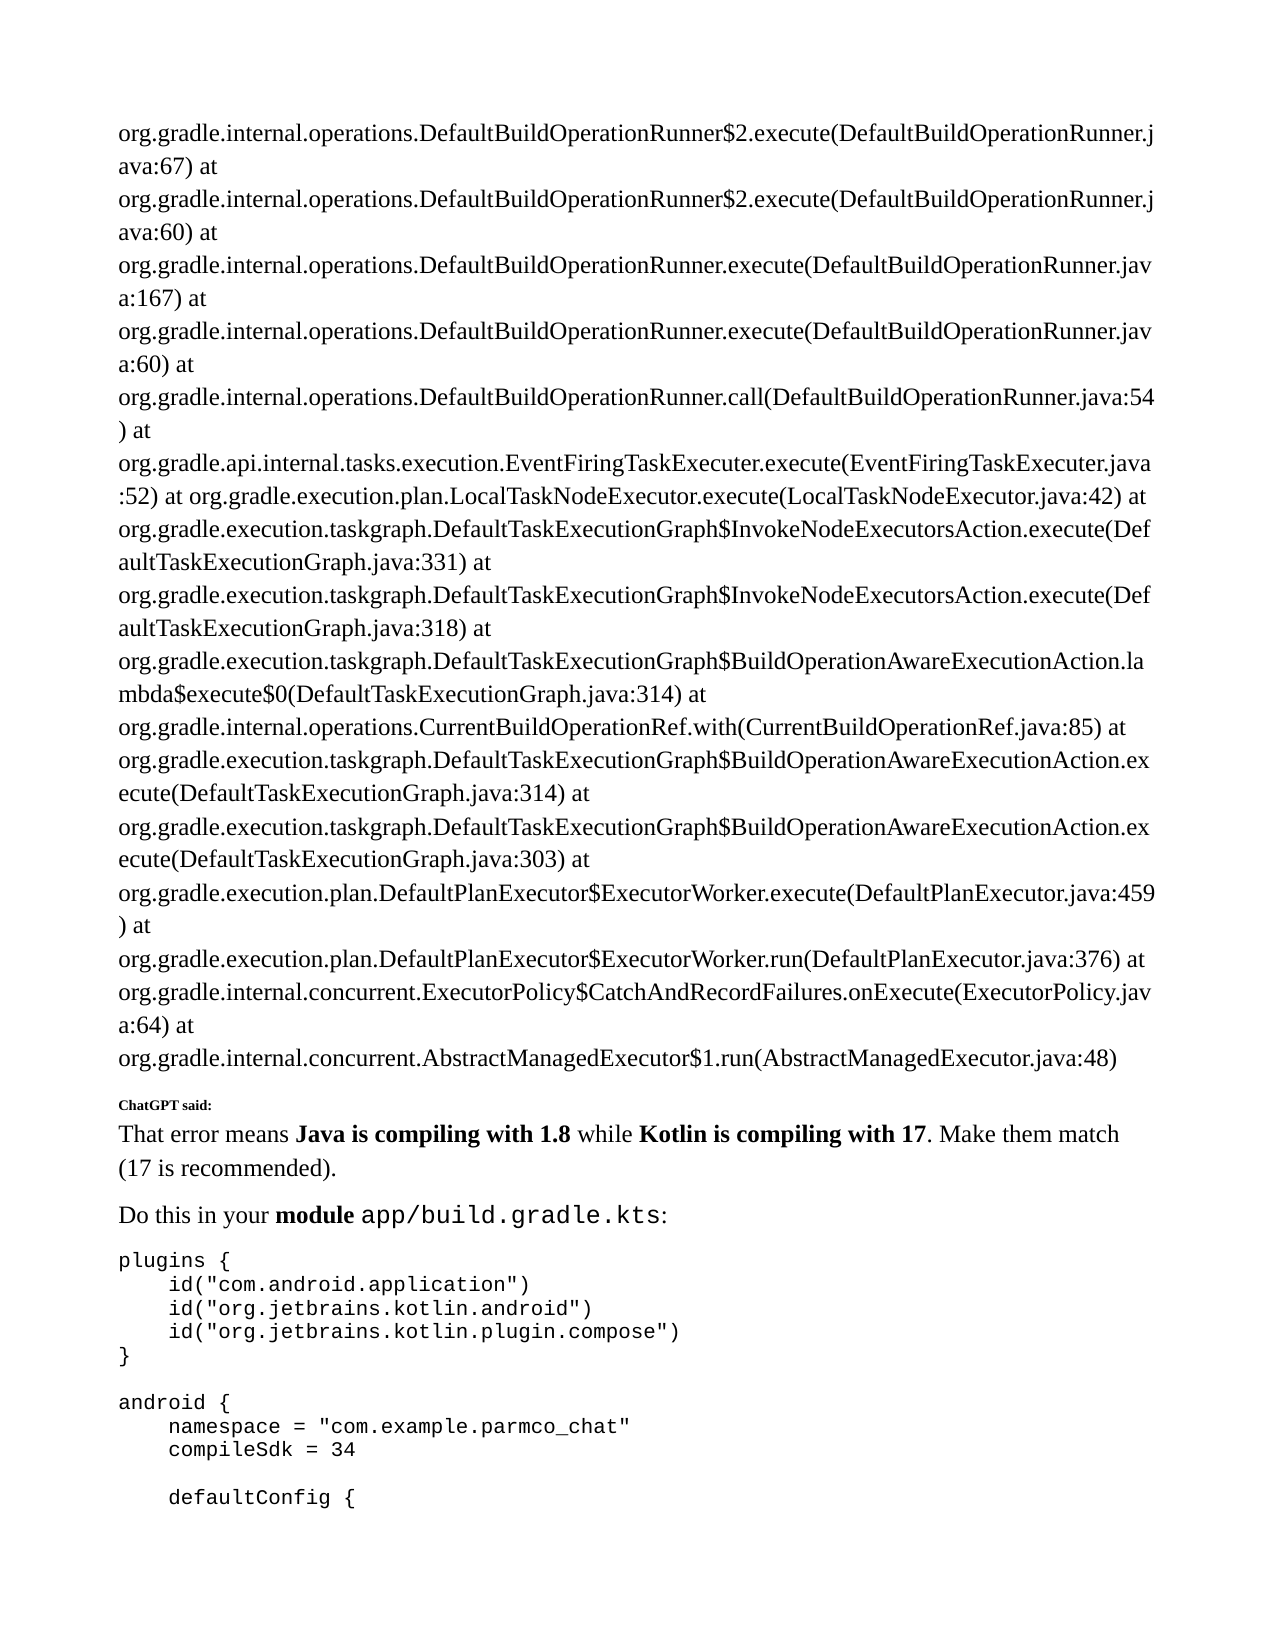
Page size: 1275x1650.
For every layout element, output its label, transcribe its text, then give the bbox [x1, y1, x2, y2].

text defaultConfig { [118, 1487, 1157, 1510]
text That error means Java is compiling with 1.8 while Kotlin is compiling with 17. Make them match (17 is recommended). [118, 1119, 1157, 1181]
text namespace = "com.example.parmco_chat" [118, 1416, 1157, 1439]
subtitle ChatGPT said: [118, 1097, 1157, 1113]
text id("com.android.application") [118, 1274, 1157, 1297]
text Do this in your module app/build.gradle.kts: [118, 1200, 1157, 1231]
text org.gradle.internal.operations.DefaultBuildOperationRunner$2.execute(DefaultBuildOperationRunner.java:67) at org.gradle.internal.operations.DefaultBuildOperationRunner$2.execute(DefaultBuildOperationRunner.java:60) at org.gradle.internal.operations.DefaultBuildOperationRunner.execute(DefaultBuildOperationRunner.java:167) at org.gradle.internal.operations.DefaultBuildOperationRunner.execute(DefaultBuildOperationRunner.java:60) at org.gradle.internal.operations.DefaultBuildOperationRunner.call(DefaultBuildOperationRunner.java:54) at org.gradle.api.internal.tasks.execution.EventFiringTaskExecuter.execute(EventFiringTaskExecuter.java:52) at org.gradle.execution.plan.LocalTaskNodeExecutor.execute(LocalTaskNodeExecutor.java:42) at org.gradle.execution.taskgraph.DefaultTaskExecutionGraph$InvokeNodeExecutorsAction.execute(DefaultTaskExecutionGraph.java:331) at org.gradle.execution.taskgraph.DefaultTaskExecutionGraph$InvokeNodeExecutorsAction.execute(DefaultTaskExecutionGraph.java:318) at org.gradle.execution.taskgraph.DefaultTaskExecutionGraph$BuildOperationAwareExecutionAction.lambda$execute$0(DefaultTaskExecutionGraph.java:314) at org.gradle.internal.operations.CurrentBuildOperationRef.with(CurrentBuildOperationRef.java:85) at org.gradle.execution.taskgraph.DefaultTaskExecutionGraph$BuildOperationAwareExecutionAction.execute(DefaultTaskExecutionGraph.java:314) at org.gradle.execution.taskgraph.DefaultTaskExecutionGraph$BuildOperationAwareExecutionAction.execute(DefaultTaskExecutionGraph.java:303) at org.gradle.execution.plan.DefaultPlanExecutor$ExecutorWorker.execute(DefaultPlanExecutor.java:459) at org.gradle.execution.plan.DefaultPlanExecutor$ExecutorWorker.run(DefaultPlanExecutor.java:376) at org.gradle.internal.concurrent.ExecutorPolicy$CatchAndRecordFailures.onExecute(ExecutorPolicy.java:64) at org.gradle.internal.concurrent.AbstractManagedExecutor$1.run(AbstractManagedExecutor.java:48) [118, 118, 1157, 1071]
text } [118, 1345, 1157, 1368]
text compileSdk = 34 [118, 1439, 1157, 1463]
text id("org.jetbrains.kotlin.plugin.compose") [118, 1321, 1157, 1345]
text id("org.jetbrains.kotlin.android") [118, 1297, 1157, 1321]
text plugins { [118, 1250, 1157, 1274]
text android { [118, 1392, 1157, 1416]
